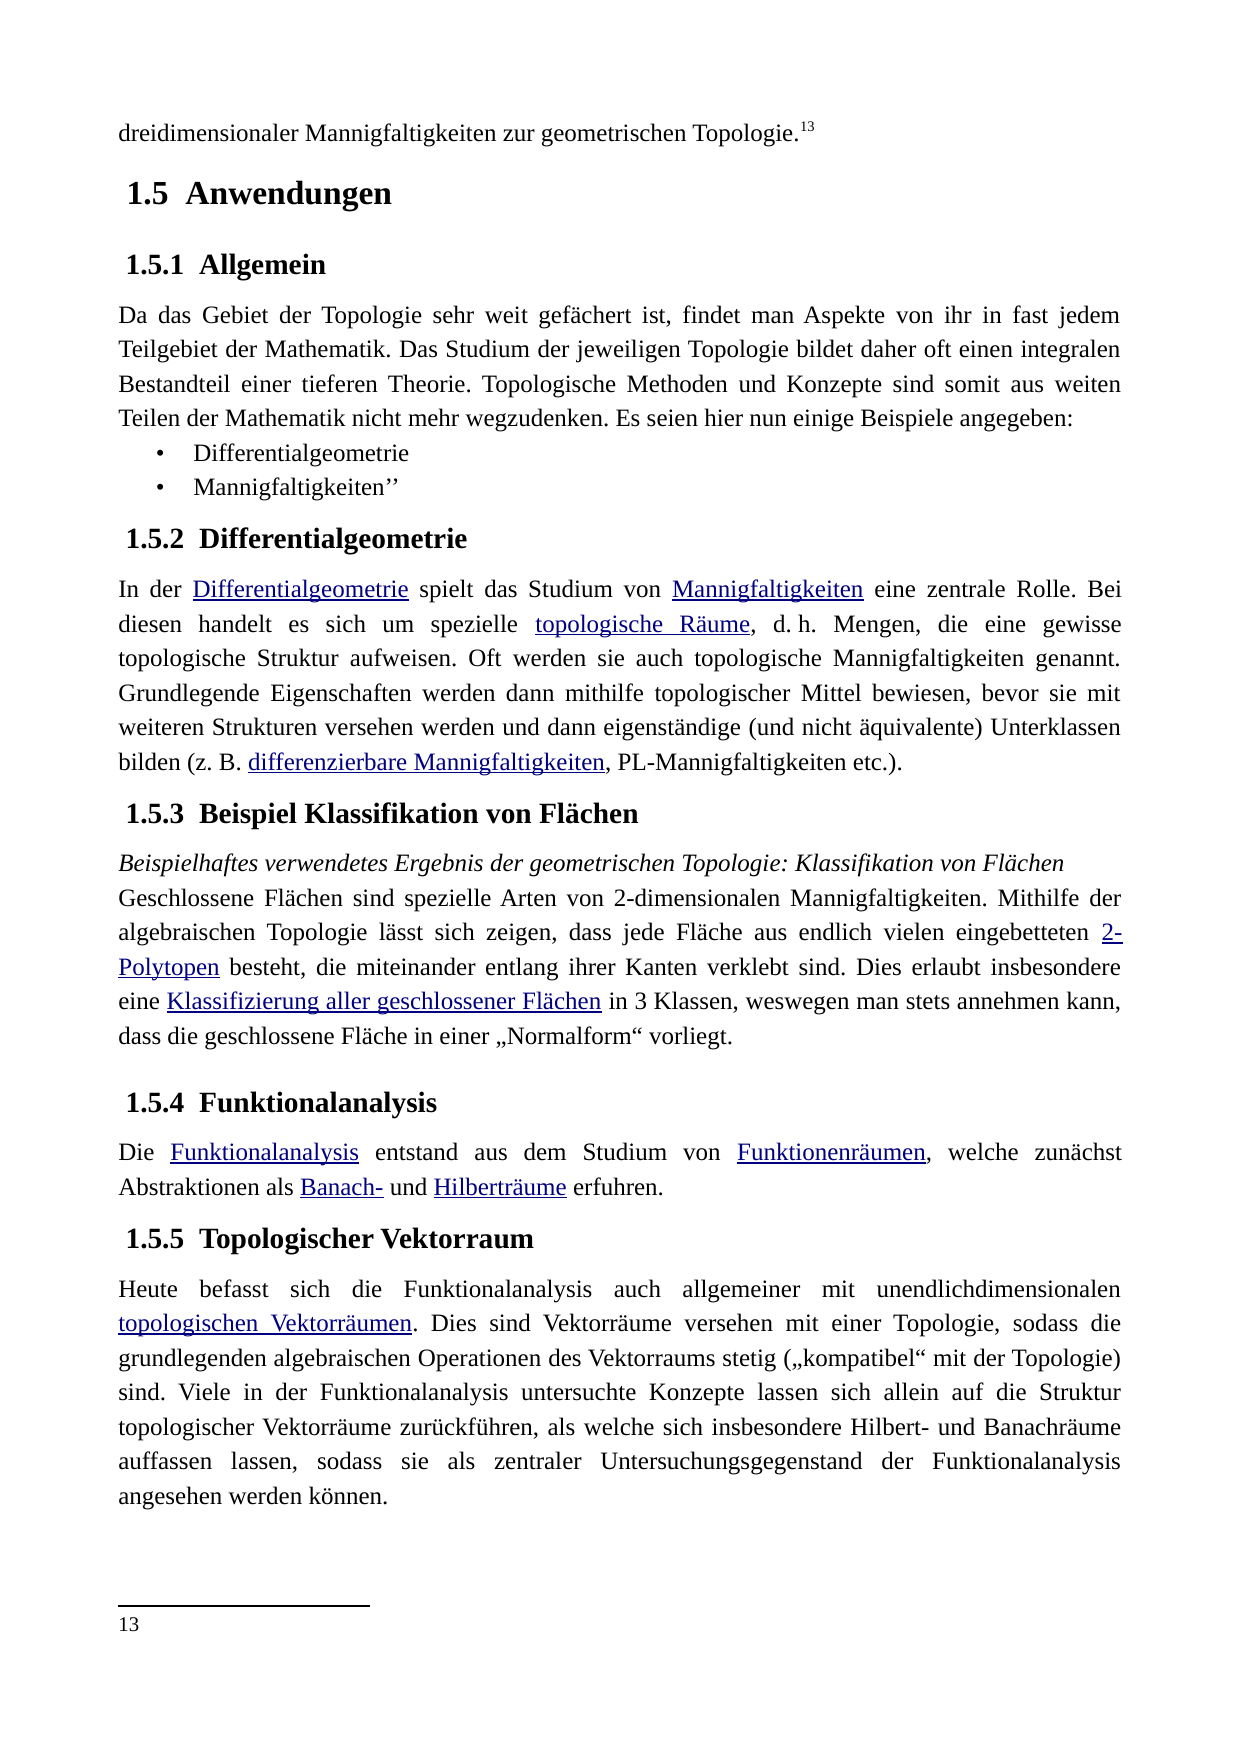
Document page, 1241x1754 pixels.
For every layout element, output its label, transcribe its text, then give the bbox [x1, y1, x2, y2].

subtitle Topologischer Vektorraum [118, 1221, 1122, 1255]
subtitle Allgemein [118, 247, 1122, 281]
subtitle Beispiel Klassifikation von Flächen [118, 796, 1122, 829]
subtitle Funktionalanalysis [118, 1084, 1122, 1118]
subtitle Anwendungen [118, 173, 1122, 212]
text dreidimensionaler Mannigfaltigkeiten zur geometrischen Topologie. [118, 118, 1122, 147]
text Geschlossene Flächen sind spezielle Arten von 2-dimensionalen Mannigfaltigkeiten. Mithilfe der algebraischen Topologie lässt sich zeigen, dass jede Fläche aus endlich vielen eingebetteten 2-Polytopen besteht, die miteinander entlang ihrer Kanten verklebt sind. Dies erlaubt insbesondere eine Klassifizierung aller geschlossener Flächen in 3 Klassen, weswegen man stets annehmen kann, dass die geschlossene Fläche in einer „Normalform“ vorliegt. [118, 883, 1122, 1050]
list Differentialgeometrie [156, 438, 1122, 466]
text In der Differentialgeometrie spielt das Studium von Mannigfaltigkeiten eine zentrale Rolle. Bei diesen handelt es sich um spezielle topologische Räume, d. h. Mengen, die eine gewisse topologische Struktur aufweisen. Oft werden sie auch topologische Mannigfaltigkeiten genannt. Grundlegende Eigenschaften werden dann mithilfe topologischer Mittel bewiesen, bevor sie mit weiteren Strukturen versehen werden und dann eigenständige (und nicht äquivalente) Unterklassen bilden (z. B. differenzierbare Mannigfaltigkeiten, PL-Mannigfaltigkeiten etc.). [118, 574, 1122, 775]
list Mannigfaltigkeiten’’ [156, 472, 1122, 501]
text Die Funktionalanalysis entstand aus dem Studium von Funktionenräumen, welche zunächst Abstraktionen als Banach- und Hilberträume erfuhren. [118, 1137, 1122, 1201]
text Heute befasst sich die Funktionalanalysis auch allgemeiner mit unendlichdimensionalen topologischen Vektorräumen. Dies sind Vektorräume versehen mit einer Topologie, sodass die grundlegenden algebraischen Operationen des Vektorraums stetig („kompatibel“ mit der Topologie) sind. Viele in der Funktionalanalysis untersuchte Konzepte lassen sich allein auf die Struktur topologischer Vektorräume zurückführen, als welche sich insbesondere Hilbert- und Banachräume auffassen lassen, sodass sie als zentraler Untersuchungsgegenstand der Funktionalanalysis angesehen werden können. [118, 1274, 1122, 1509]
subtitle Differentialgeometrie [118, 521, 1122, 555]
text Da das Gebiet der Topologie sehr weit gefächert ist, findet man Aspekte von ihr in fast jedem Teilgebiet der Mathematik. Das Studium der jeweiligen Topologie bildet daher oft einen integralen Bestandteil einer tieferen Theorie. Topologische Methoden und Konzepte sind somit aus weiten Teilen der Mathematik nicht mehr wegzudenken. Es seien hier nun einige Beispiele angegeben: [118, 300, 1122, 432]
text Beispielhaftes verwendetes Ergebnis der geometrischen Topologie: Klassifikation von Flächen [118, 848, 1122, 877]
